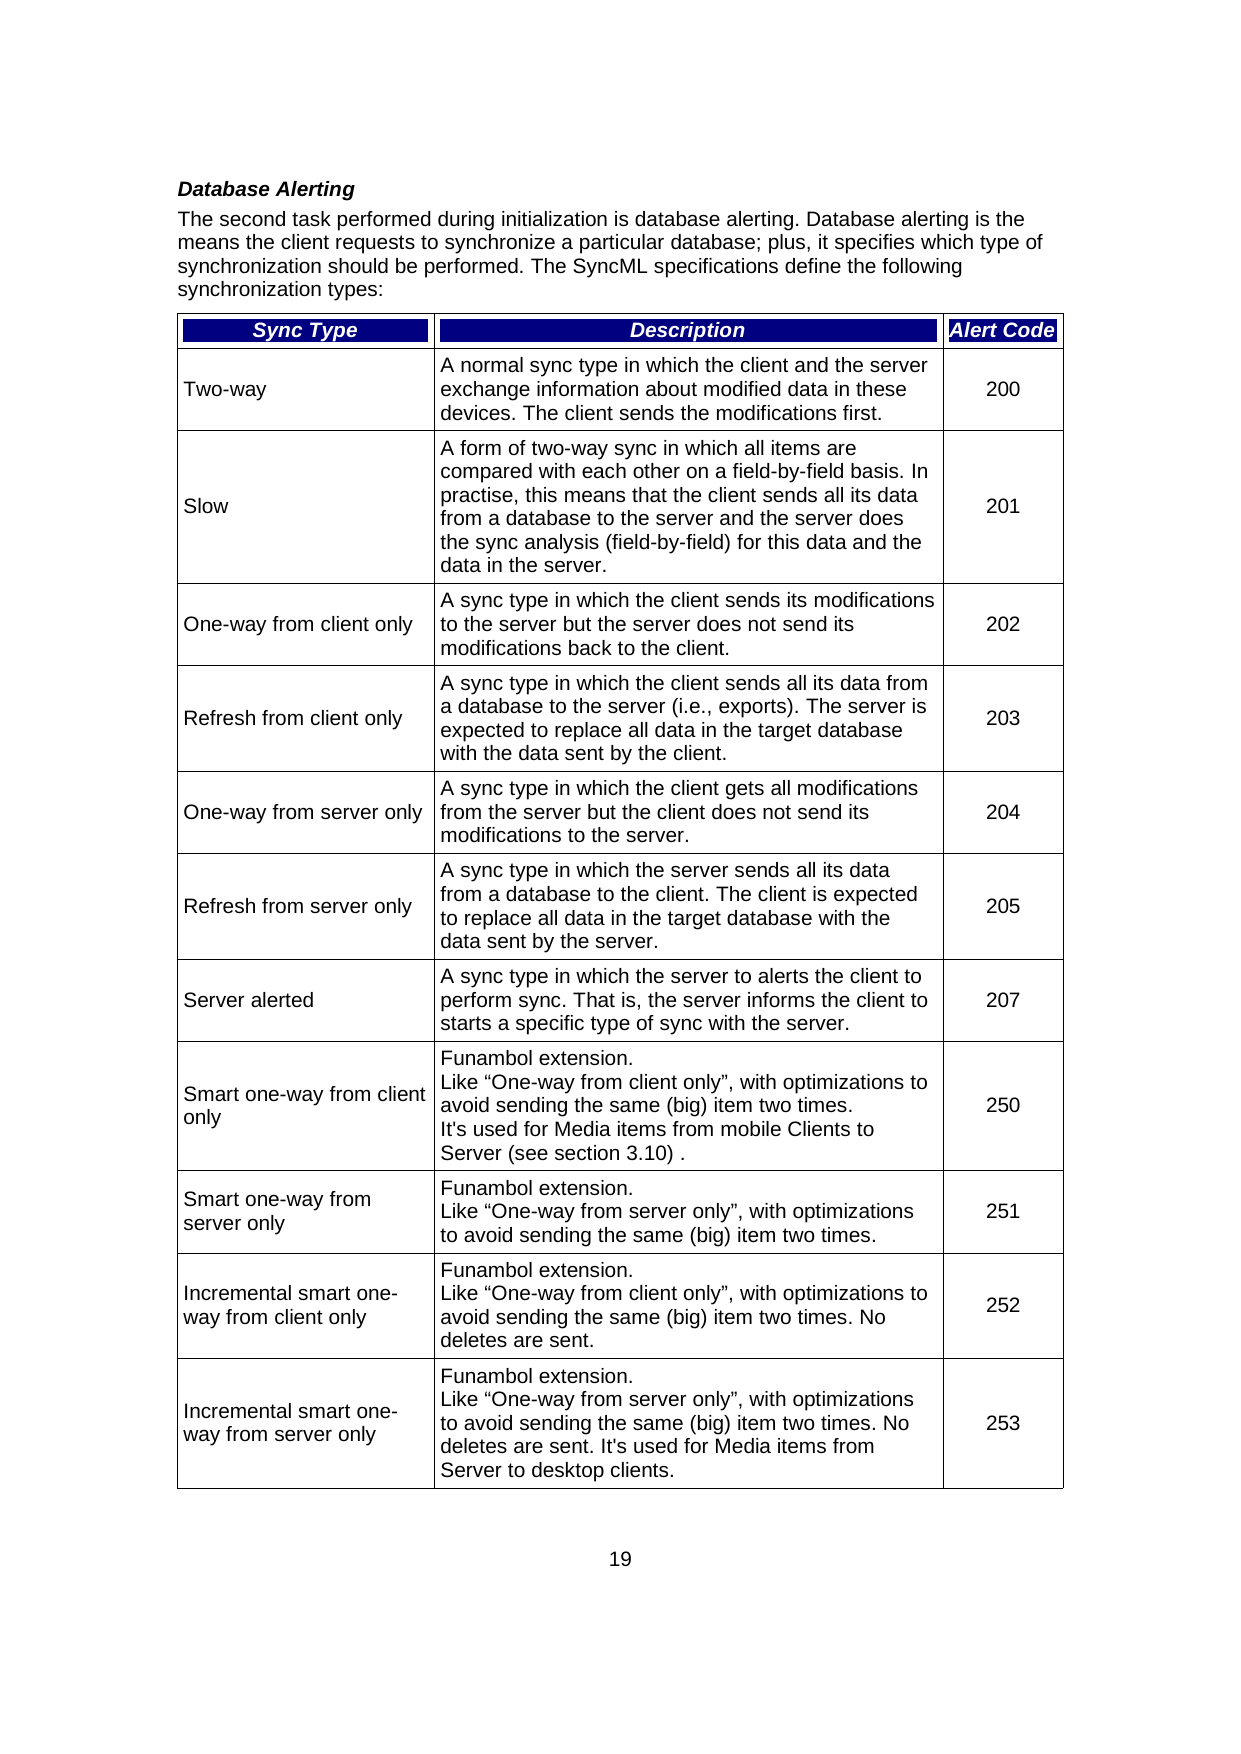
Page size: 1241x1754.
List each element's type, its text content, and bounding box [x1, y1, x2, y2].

table_cell 201 [944, 431, 1063, 583]
table_cell Smart one-way from server only [178, 1171, 434, 1253]
table_cell 251 [944, 1171, 1063, 1253]
table_cell 207 [944, 960, 1063, 1041]
table_cell 200 [944, 349, 1063, 430]
table_cell Funambol extension. Like “One-way from server only”, with optimizations to avoid sending the same (big) item two times. [435, 1171, 943, 1253]
table_cell Funambol extension. Like “One-way from client only”, with optimizations to avoid sending the same (big) item two times. No deletes are sent. [435, 1254, 943, 1358]
table_cell Funambol extension. Like “One-way from client only”, with optimizations to avoid sending the same (big) item two times. It's used for Media items from mobile Clients to Server (see section 3.10) . [435, 1042, 943, 1170]
table_cell One-way from server only [178, 772, 434, 853]
table_cell 250 [944, 1042, 1063, 1170]
text The second task performed during initialization is database alerting. Database alerting is the means the client requests to synchronize a particular database; plus, it specifies which type of synchronization should be performed. The SyncML specifications define the following synchronization types: [177, 207, 1063, 301]
table_header Description [435, 314, 943, 348]
table_cell Incremental smart one-way from server only [178, 1359, 434, 1488]
table_cell A sync type in which the server sends all its data from a database to the client. The client is expected to replace all data in the target database with the data sent by the server. [435, 854, 943, 959]
table_cell Refresh from server only [178, 854, 434, 959]
subtitle Database Alerting [177, 177, 1063, 201]
table_cell 205 [944, 854, 1063, 959]
table_cell A sync type in which the server to alerts the client to perform sync. That is, the server informs the client to starts a specific type of sync with the server. [435, 960, 943, 1041]
table_cell Smart one-way from client only [178, 1042, 434, 1170]
table_cell Incremental smart one-way from client only [178, 1254, 434, 1358]
table_cell Funambol extension. Like “One-way from server only”, with optimizations to avoid sending the same (big) item two times. No deletes are sent. It's used for Media items from Server to desktop clients. [435, 1359, 943, 1488]
table_cell A sync type in which the client sends its modifications to the server but the server does not send its modifications back to the client. [435, 584, 943, 665]
table_cell 202 [944, 584, 1063, 665]
table_cell Two-way [178, 349, 434, 430]
table_cell Slow [178, 431, 434, 583]
table_header Sync Type [178, 314, 434, 348]
table_cell One-way from client only [178, 584, 434, 665]
table_cell A sync type in which the client gets all modifications from the server but the client does not send its modifications to the server. [435, 772, 943, 853]
table_cell A form of two-way sync in which all items are compared with each other on a field-by-field basis. In practise, this means that the client sends all its data from a database to the server and the server does the sync analysis (field-by-field) for this data and the data in the server. [435, 431, 943, 583]
table_cell 203 [944, 666, 1063, 771]
table_cell 204 [944, 772, 1063, 853]
table_header Alert Code [944, 314, 1063, 348]
table_cell A normal sync type in which the client and the server exchange information about modified data in these devices. The client sends the modifications first. [435, 349, 943, 430]
table_cell 252 [944, 1254, 1063, 1358]
table_cell Refresh from client only [178, 666, 434, 771]
table_cell A sync type in which the client sends all its data from a database to the server (i.e., exports). The server is expected to replace all data in the target database with the data sent by the client. [435, 666, 943, 771]
table_cell Server alerted [178, 960, 434, 1041]
table_cell 253 [944, 1359, 1063, 1488]
